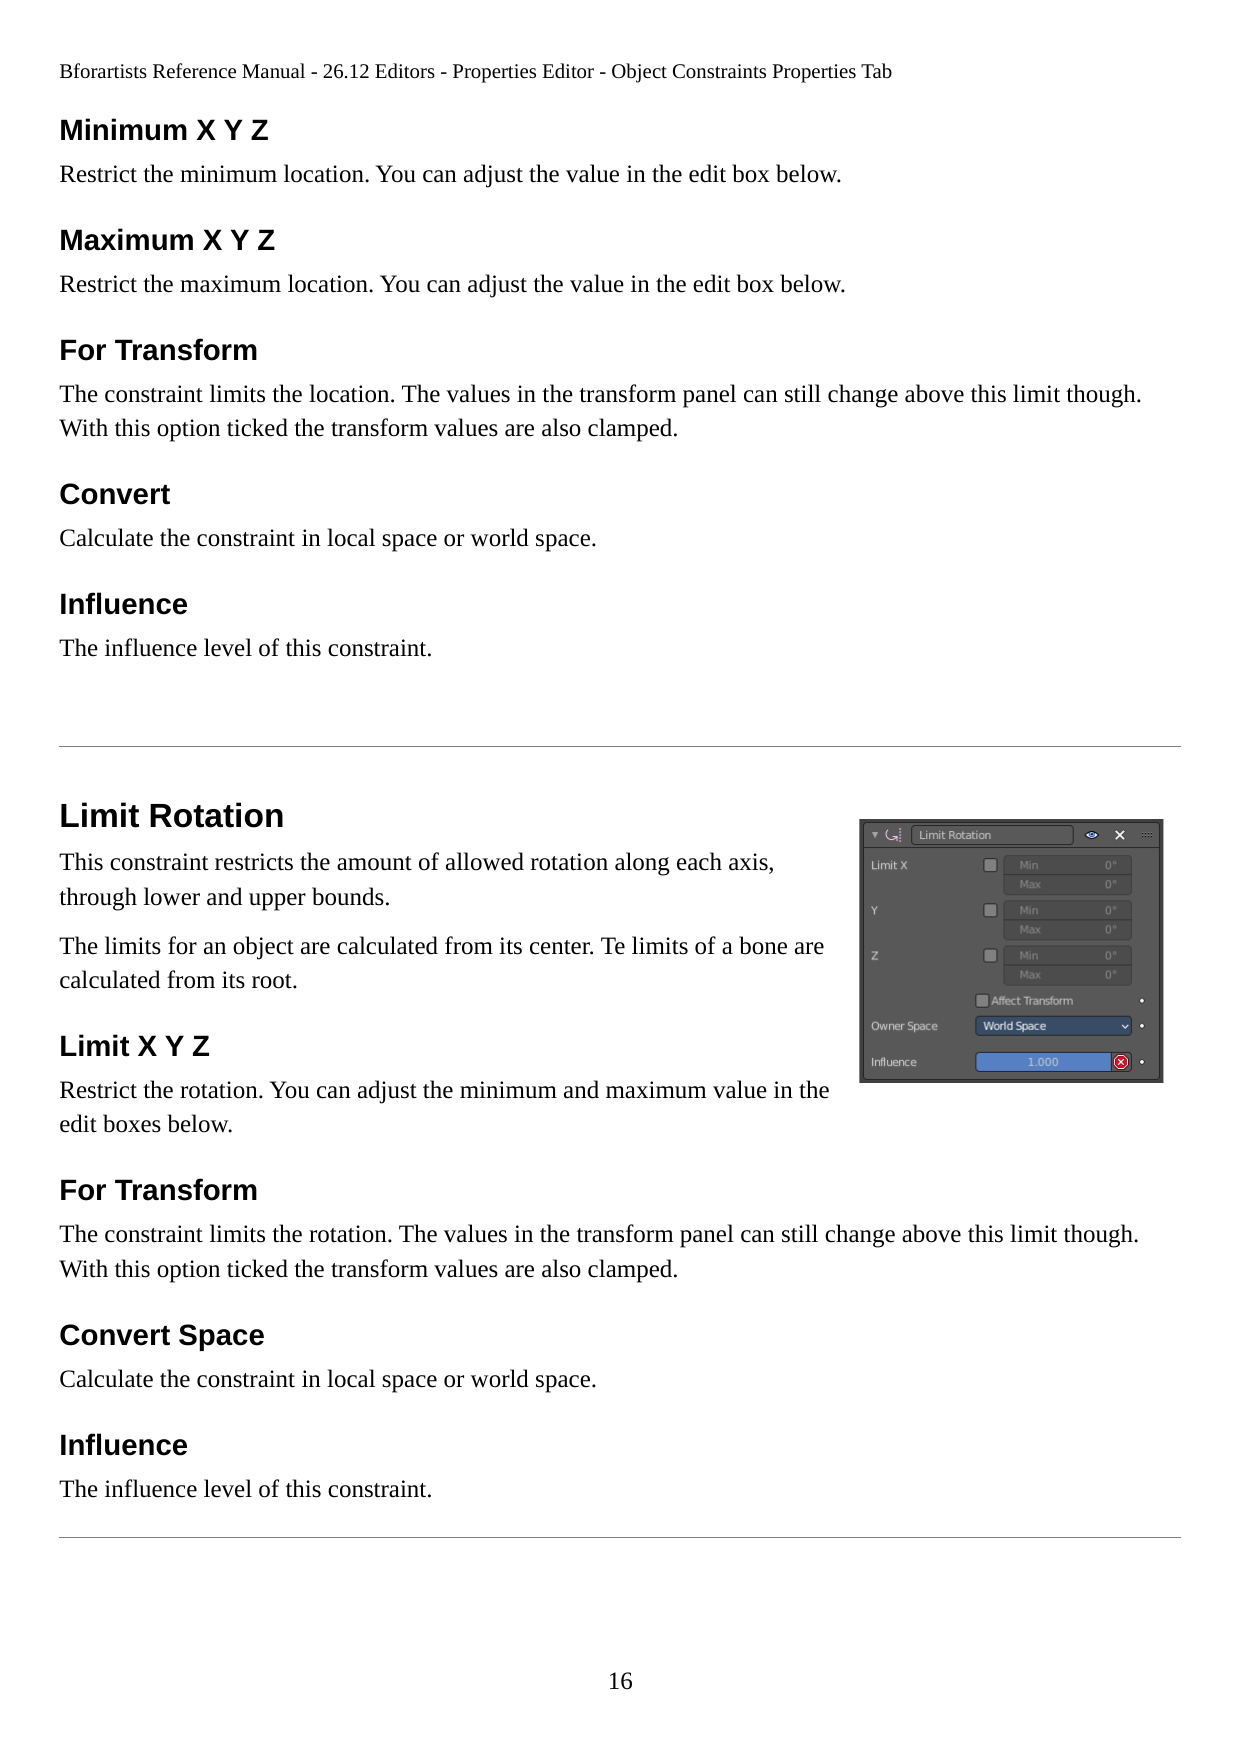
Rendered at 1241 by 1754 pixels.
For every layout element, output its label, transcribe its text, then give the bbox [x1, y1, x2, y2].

picture [859, 819, 1164, 1083]
text Restrict the maximum location. You can adjust the value in the edit box below. [59, 269, 1181, 297]
subtitle Influence [59, 1427, 1181, 1461]
text The constraint limits the rotation. The values in the transform panel can still change above this limit though. With this option ticked the transform values are also clamped. [59, 1219, 1181, 1283]
text The influence level of this constraint. [59, 1474, 1181, 1502]
text Calculate the constraint in local space or world space. [59, 523, 1181, 552]
subtitle Convert [59, 477, 1181, 511]
subtitle [1164, 1029, 1181, 1063]
text Calculate the constraint in local space or world space. [59, 1364, 1181, 1393]
subtitle For Transform [59, 1173, 1181, 1207]
subtitle Maximum X Y Z [59, 222, 1181, 256]
text Restrict the rotation. You can adjust the minimum and maximum value in the edit boxes below. [59, 1075, 1181, 1138]
text The limits for an object are calculated from its center. Te limits of a bone are calculated from its root. [59, 931, 859, 994]
subtitle Limit X Y Z [59, 1029, 859, 1063]
text Restrict the minimum location. You can adjust the value in the edit box below. [59, 159, 1181, 188]
subtitle Minimum X Y Z [59, 113, 1181, 146]
subtitle Influence [59, 587, 1181, 620]
subtitle Convert Space [59, 1318, 1181, 1351]
text The influence level of this constraint. [59, 633, 1181, 662]
text The constraint limits the location. The values in the transform panel can still change above this limit though. With this option ticked the transform values are also clamped. [59, 379, 1181, 442]
text This constraint restricts the amount of allowed rotation along each axis, through lower and upper bounds. [59, 847, 859, 910]
subtitle For Transform [59, 332, 1181, 366]
subtitle Limit Rotation [59, 796, 1181, 835]
